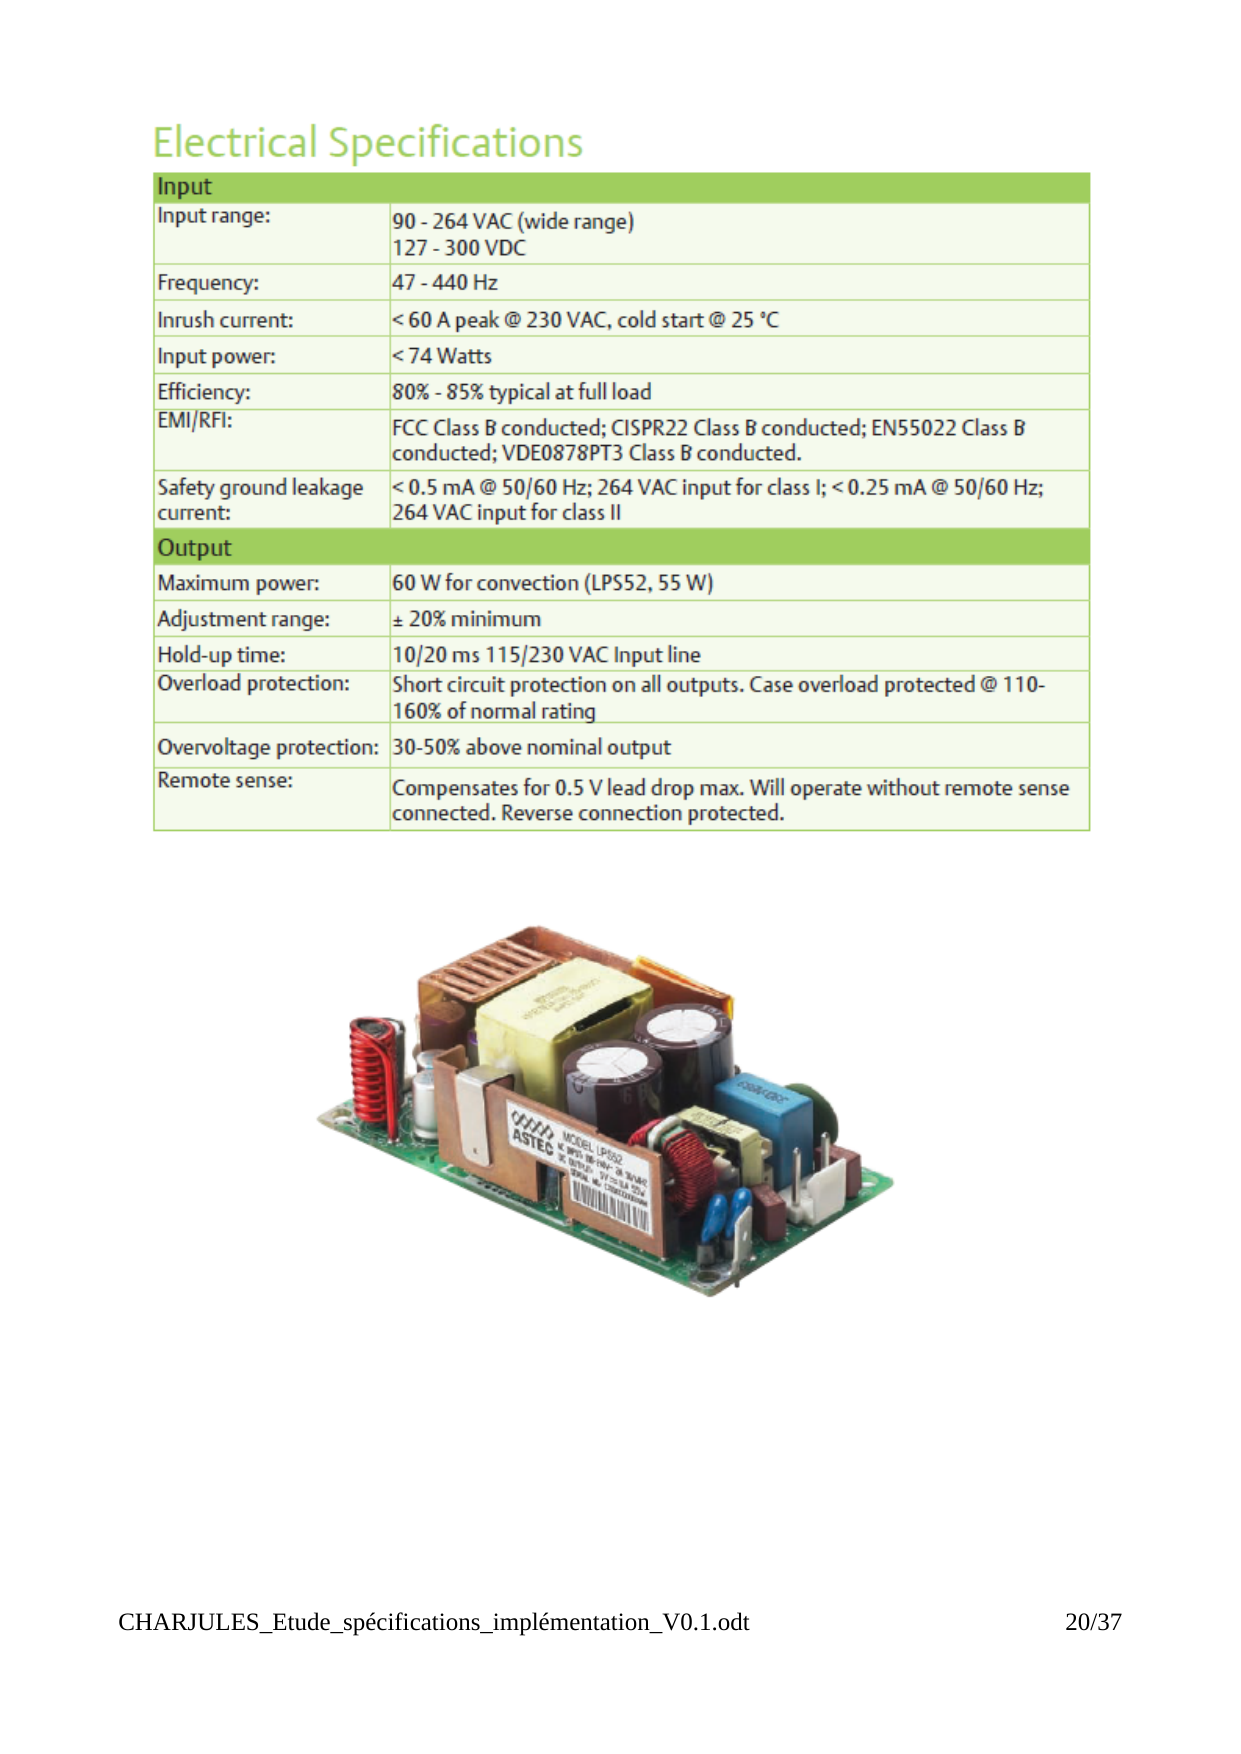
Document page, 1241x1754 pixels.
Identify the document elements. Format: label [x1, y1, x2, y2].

picture [292, 895, 948, 1327]
picture [130, 118, 1110, 844]
